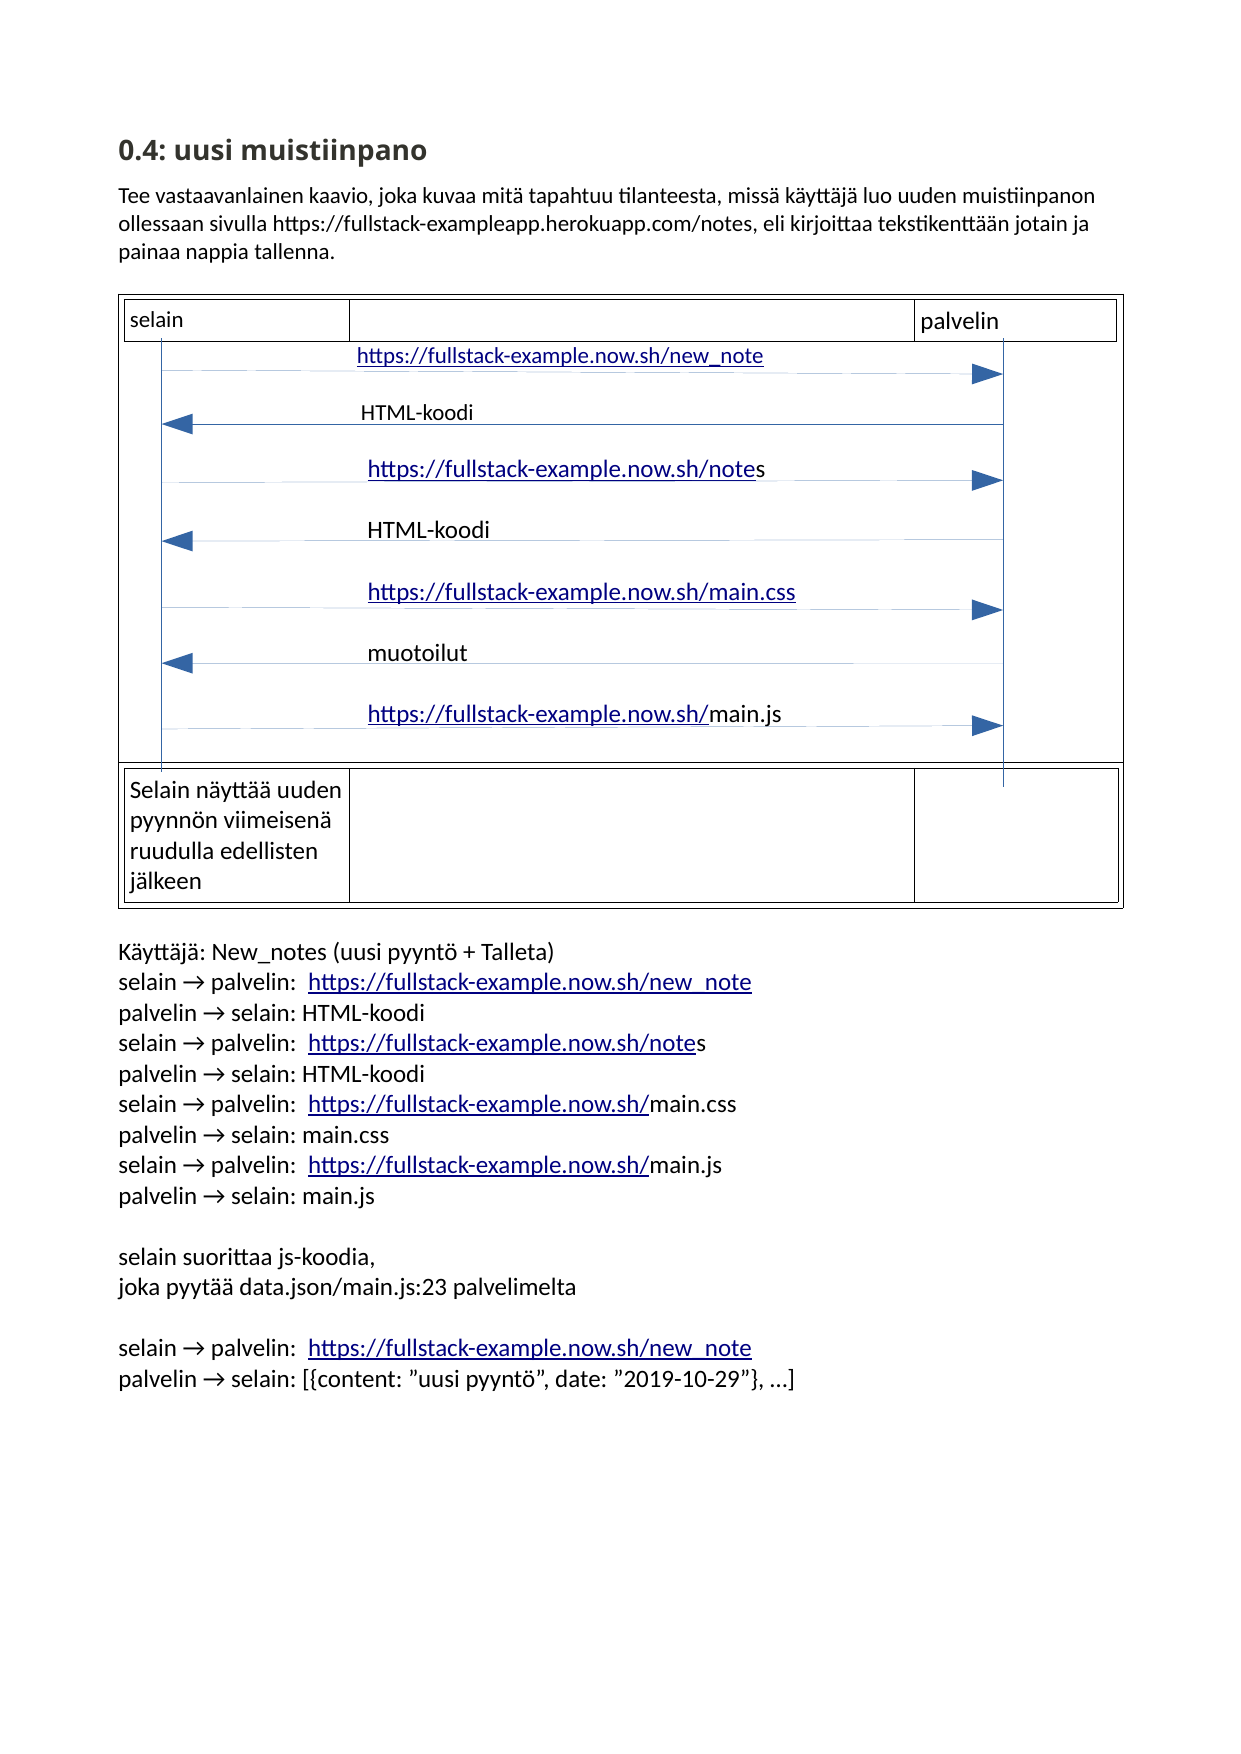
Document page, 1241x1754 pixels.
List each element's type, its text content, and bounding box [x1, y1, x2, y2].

table_header selain [125, 300, 349, 341]
text selain → palvelin: https://fullstack-example.now.sh/new_note [118, 1332, 1122, 1363]
text joka pyytää data.json/main.js:23 palvelimelta [118, 1271, 1122, 1302]
text palvelin → selain: HTML-koodi selain → palvelin: https://fullstack-example.now.sh/notes [118, 997, 1122, 1058]
table_header [915, 769, 1118, 902]
table_header palvelin [915, 300, 1116, 341]
text palvelin → selain: main.css selain → palvelin: https://fullstack-example.now.sh/main.js [118, 1119, 1122, 1180]
text selain → palvelin: https://fullstack-example.now.sh/new_note [118, 966, 1122, 997]
text Tee vastaavanlainen kaavio, joka kuvaa mitä tapahtuu tilanteesta, missä käyttäjä luo uuden muistiinpanon ollessaan sivulla https://fullstack-exampleapp.herokuapp.com/notes, eli kirjoittaa tekstikenttään jotain ja painaa nappia tallenna. [118, 181, 1122, 266]
text palvelin → selain: [{content: ”uusi pyyntö”, date: ”2019-10-29”}, …] [118, 1363, 1122, 1393]
table_cell [119, 763, 1123, 907]
subtitle 0.4: uusi muistiinpano [118, 131, 1122, 169]
table_header https://fullstack-example.now.sh/new_note HTML-koodi https://fullstack-example.now.sh/notes HTML-koodi https://fullstack-example.now.sh/main.css muotoilut https://fullstack-example.now.sh/main.js [119, 295, 1123, 762]
table_header [350, 769, 914, 902]
text Käyttäjä: New_notes (uusi pyyntö + Talleta) [118, 936, 1122, 966]
table_header [350, 300, 914, 341]
text selain suorittaa js-koodia, [118, 1241, 1122, 1271]
table_header Selain näyttää uuden pyynnön viimeisenä ruudulla edellisten jälkeen [125, 769, 349, 902]
text palvelin → selain: main.js [118, 1180, 1122, 1210]
text palvelin → selain: HTML-koodi selain → palvelin: https://fullstack-example.now.sh/main.css [118, 1058, 1122, 1119]
table_cell [162, 763, 1003, 768]
